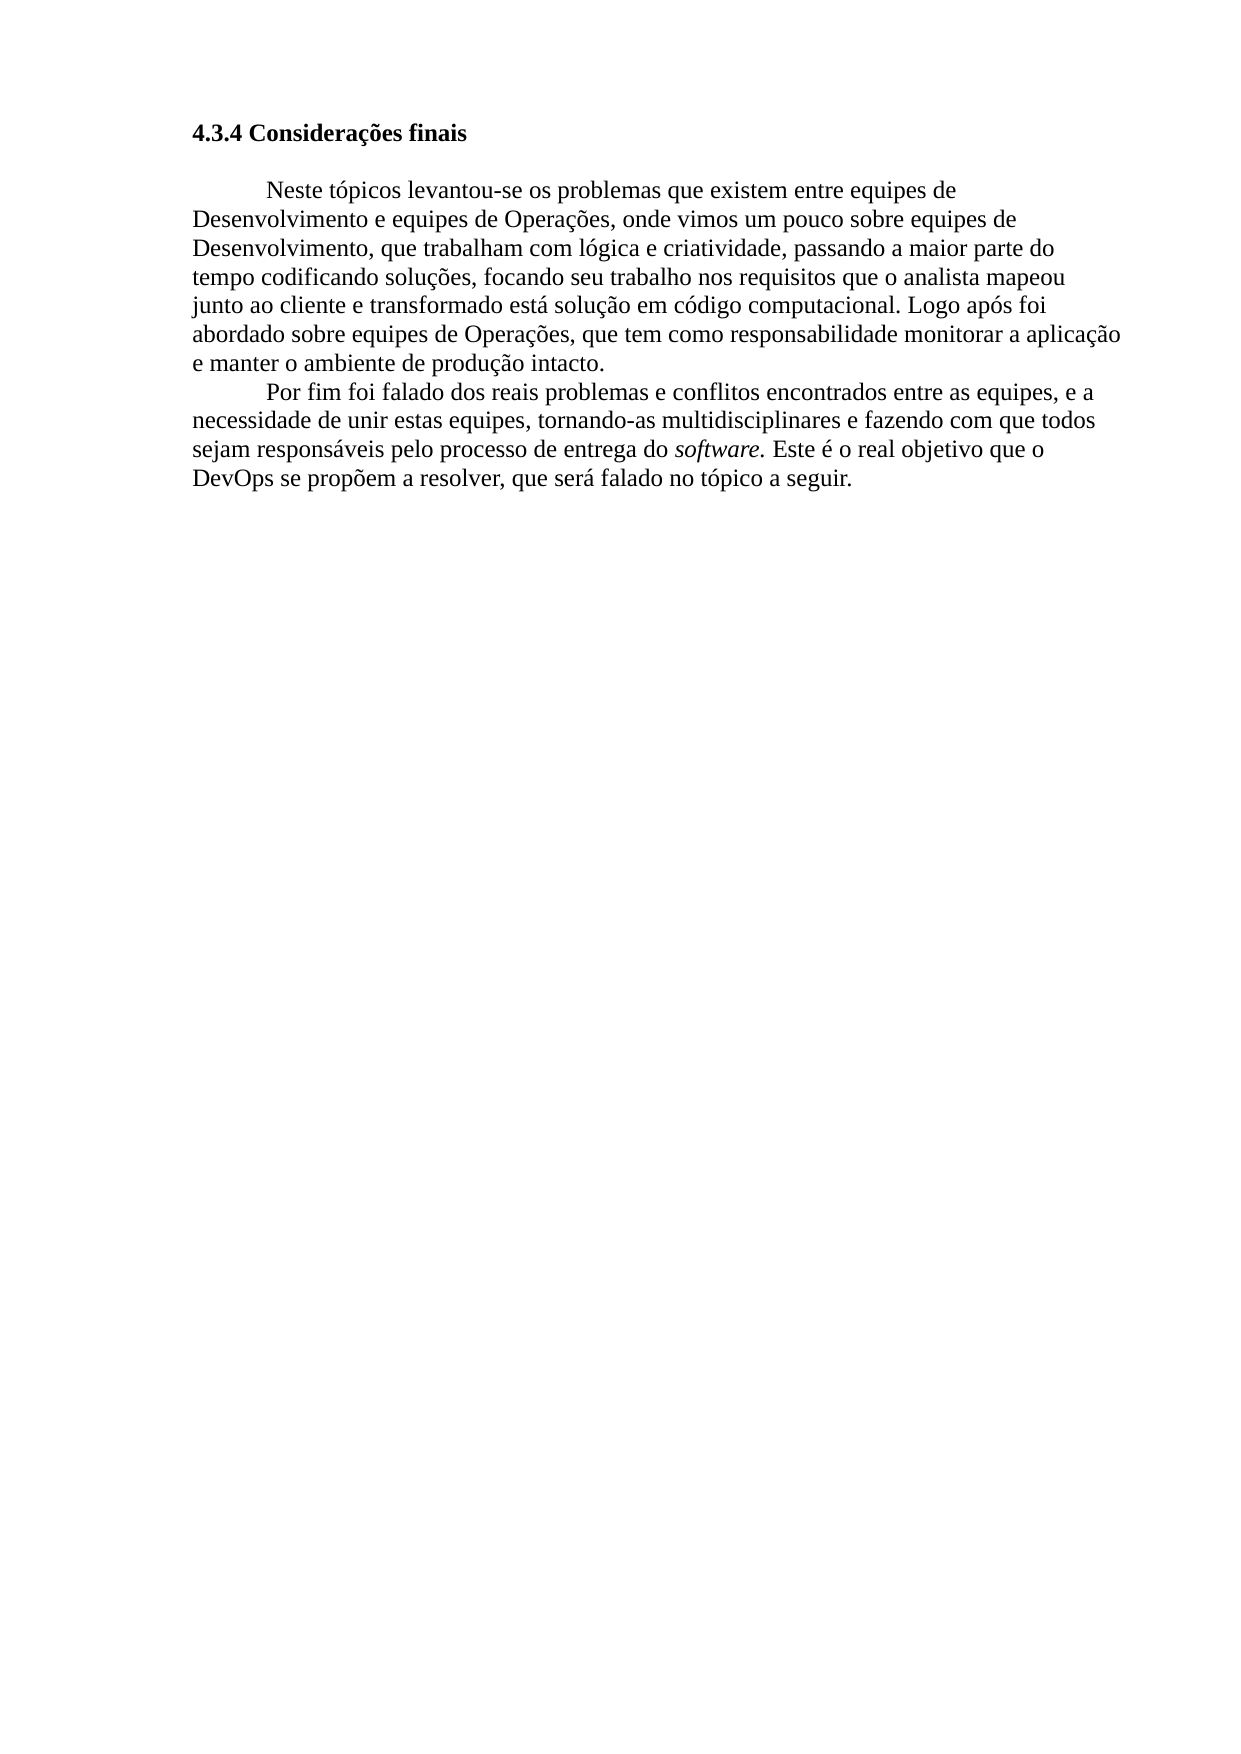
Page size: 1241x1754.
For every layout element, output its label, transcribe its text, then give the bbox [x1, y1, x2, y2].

text Neste tópicos levantou-se os problemas que existem entre equipes de Desenvolvimento e equipes de Operações, onde vimos um pouco sobre equipes de Desenvolvimento, que trabalham com lógica e criatividade, passando a maior parte do tempo codificando soluções, focando seu trabalho nos requisitos que o analista mapeou junto ao cliente e transformado está solução em código computacional. Logo após foi abordado sobre equipes de Operações, que tem como responsabilidade monitorar a aplicação e manter o ambiente de produção intacto. [192, 176, 1122, 377]
text Por fim foi falado dos reais problemas e conflitos encontrados entre as equipes, e a necessidade de unir estas equipes, tornando-as multidisciplinares e fazendo com que todos sejam responsáveis pelo processo de entrega do software. Este é o real objetivo que o DevOps se propõem a resolver, que será falado no tópico a seguir. [192, 377, 1122, 492]
text 4.3.4 Considerações finais [192, 118, 1122, 147]
